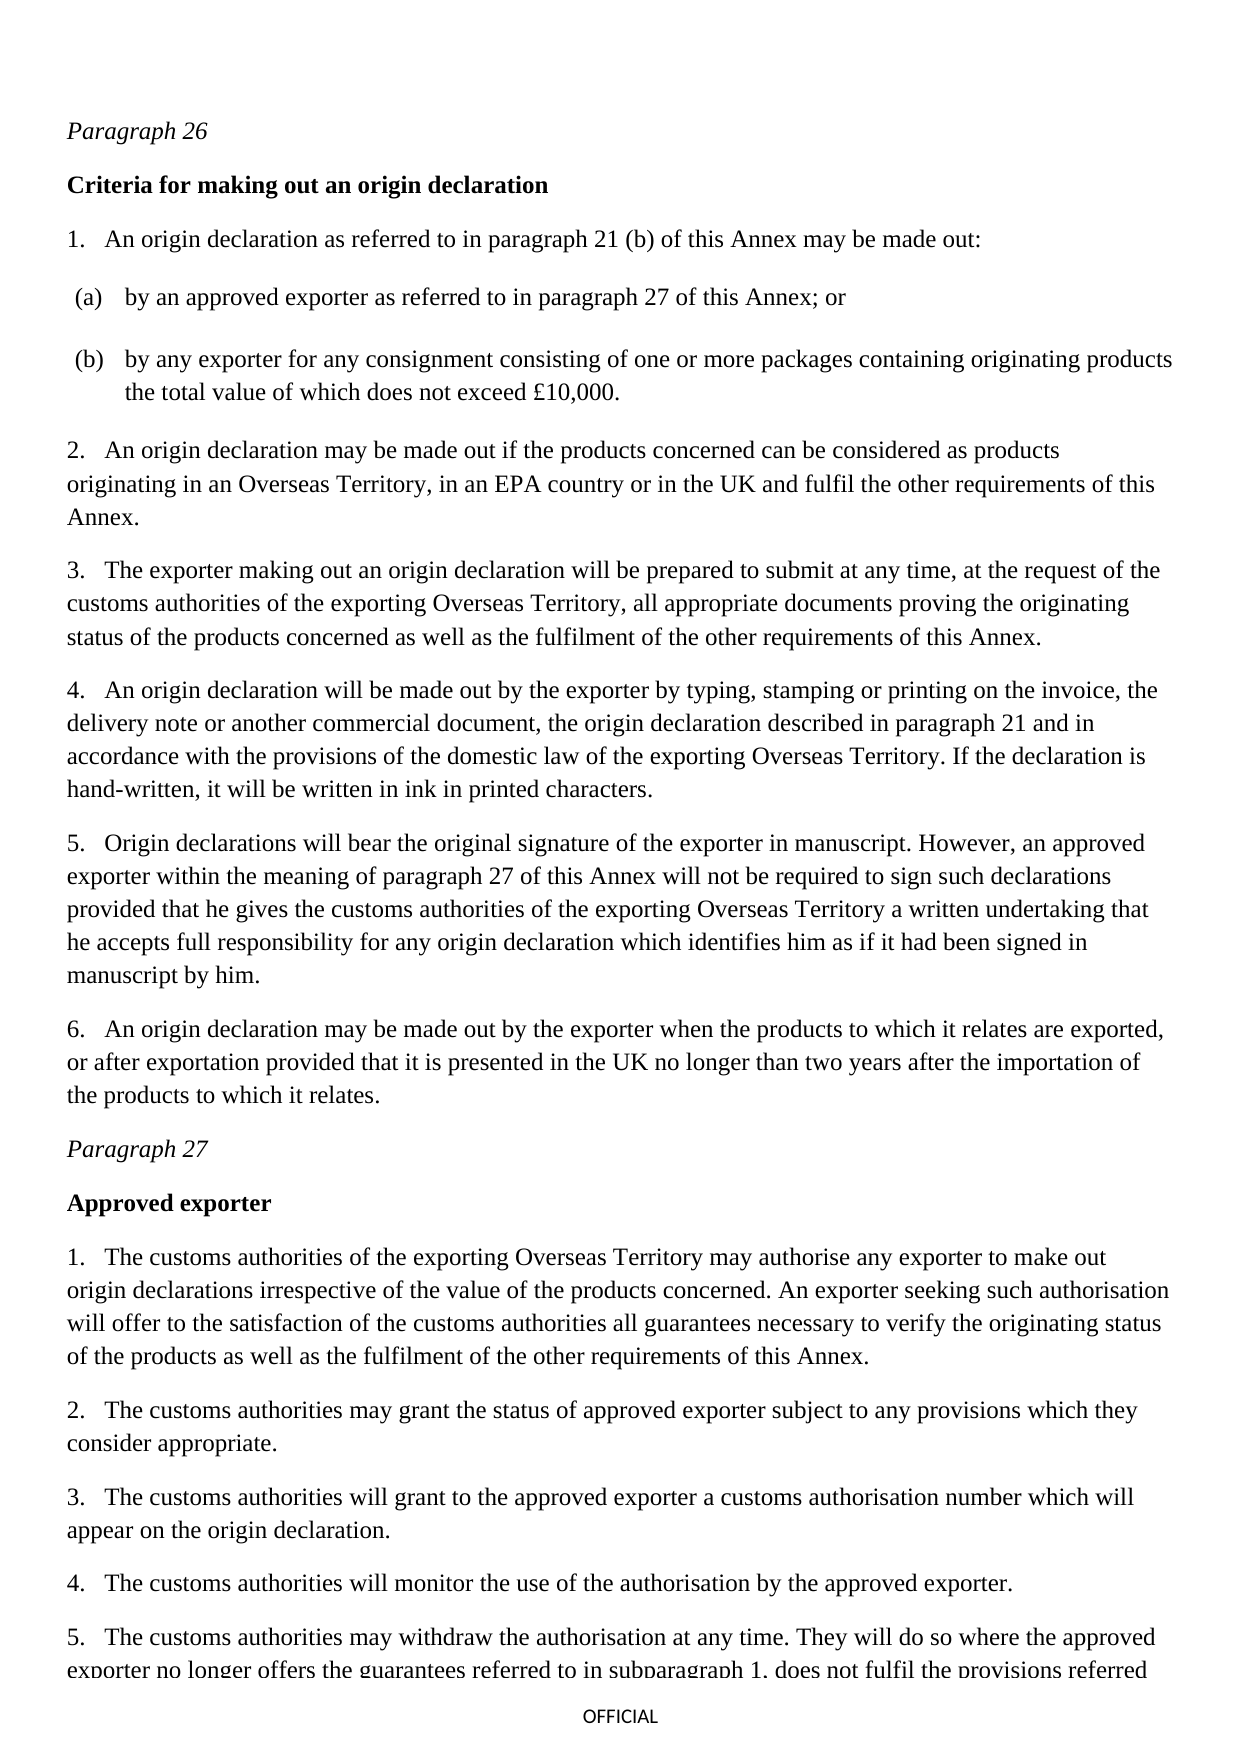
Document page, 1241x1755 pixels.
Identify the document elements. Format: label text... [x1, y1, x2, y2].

text 5. Origin declarations will bear the original signature of the exporter in manuscript. However, an approved exporter within the meaning of paragraph 27 of this Annex will not be required to sign such declarations provided that he gives the customs authorities of the exporting Overseas Territory a written undertaking that he accepts full responsibility for any origin declaration which identifies him as if it had been signed in manuscript by him. [67, 828, 1172, 989]
text 1. An origin declaration as referred to in paragraph 21 (b) of this Annex may be made out: [67, 224, 1172, 253]
text 3. The customs authorities will grant to the approved exporter a customs authorisation number which will appear on the origin declaration. [67, 1482, 1172, 1543]
table_cell by any exporter for any consignment consisting of one or more packages containing originating products the total value of which does not exceed £10,000. [117, 341, 1182, 434]
text Approved exporter [67, 1188, 1172, 1217]
table_cell (b) [67, 341, 116, 434]
text 3. The exporter making out an origin declaration will be prepared to submit at any time, at the request of the customs authorities of the exporting Overseas Territory, all appropriate documents proving the originating status of the products concerned as well as the fulfilment of the other requirements of this Annex. [67, 556, 1172, 650]
text Criteria for making out an origin declaration [67, 170, 1172, 199]
text 1. The customs authorities of the exporting Overseas Territory may authorise any exporter to make out origin declarations irrespective of the value of the products concerned. An exporter seeking such authorisation will offer to the satisfaction of the customs authorities all guarantees necessary to verify the originating status of the products as well as the fulfilment of the other requirements of this Annex. [67, 1242, 1172, 1370]
text 4. An origin declaration will be made out by the exporter by typing, stamping or printing on the invoice, the delivery note or another commercial document, the origin declaration described in paragraph 21 and in accordance with the provisions of the domestic law of the exporting Overseas Territory. If the declaration is hand-written, it will be written in ink in printed characters. [67, 675, 1172, 803]
text Paragraph 27 [67, 1134, 1172, 1163]
text 2. An origin declaration may be made out if the products concerned can be considered as products originating in an Overseas Territory, in an EPA country or in the UK and fulfil the other requirements of this Annex. [67, 436, 1172, 530]
text 6. An origin declaration may be made out by the exporter when the products to which it relates are exported, or after exportation provided that it is presented in the UK no longer than two years after the importation of the products to which it relates. [67, 1014, 1172, 1109]
text Paragraph 26 [67, 116, 1172, 145]
text 4. The customs authorities will monitor the use of the authorisation by the approved exporter. [67, 1568, 1172, 1597]
table_header by an approved exporter as referred to in paragraph 27 of this Annex; or [117, 279, 1182, 339]
text 5. The customs authorities may withdraw the authorisation at any time. They will do so where the approved exporter no longer offers the guarantees referred to in subparagraph 1, does not fulfil the provisions referred to in subparagraph 2 or otherwise makes an incorrect use of the authorisation. [67, 1622, 1172, 1678]
table_header (a) [67, 279, 116, 339]
text 2. The customs authorities may grant the status of approved exporter subject to any provisions which they consider appropriate. [67, 1395, 1172, 1457]
